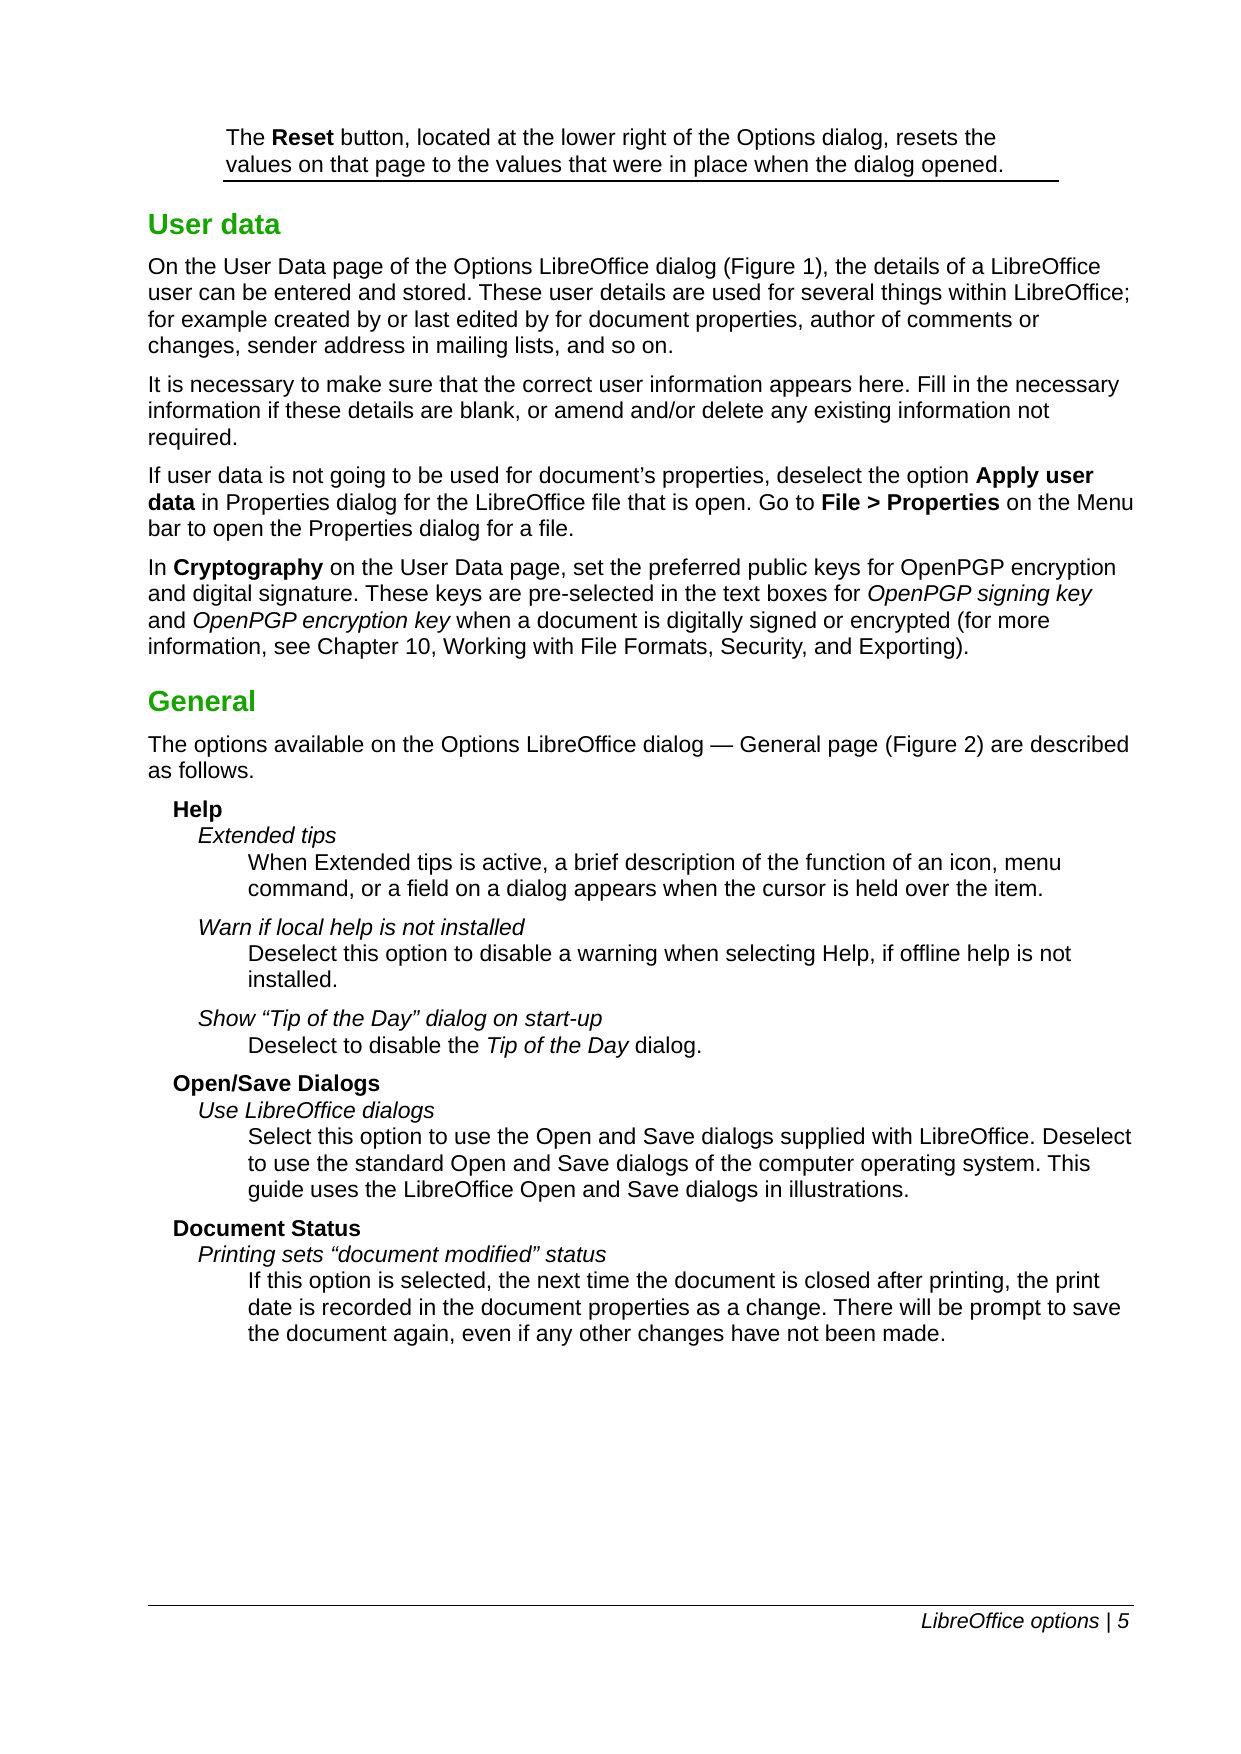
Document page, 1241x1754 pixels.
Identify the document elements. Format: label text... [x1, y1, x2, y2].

text On the User Data page of the Options LibreOffice dialog (Figure 1), the details of a LibreOffice user can be entered and stored. These user details are used for several things within LibreOffice; for example created by or last edited by for document properties, author of comments or changes, sender address in mailing lists, and so on. [148, 253, 1134, 358]
text The options available on the Options LibreOffice dialog — General page (Figure 2) are described as follows. [148, 731, 1134, 783]
text Help [173, 796, 1134, 822]
text Select this option to use the Open and Save dialogs supplied with LibreOffice. Deselect to use the standard Open and Save dialogs of the computer operating system. This guide uses the LibreOffice Open and Save dialogs in illustrations. [248, 1123, 1134, 1202]
text If user data is not going to be used for document’s properties, deselect the option Apply user data in Properties dialog for the LibreOffice file that is open. Go to File > Properties on the Menu bar to open the Properties dialog for a file. [148, 462, 1134, 542]
text Warn if local help is not installed [198, 914, 1134, 940]
text Show “Tip of the Day” dialog on start-up [198, 1005, 1134, 1032]
text Deselect this option to disable a warning when selecting Help, if offline help is not installed. [248, 940, 1134, 993]
text Extended tips [198, 822, 1134, 848]
text The Reset button, located at the lower right of the Options dialog, resets the values on that page to the values that were in place when the dialog opened. [223, 121, 1059, 180]
text If this option is selected, the next time the document is closed after printing, the print date is recorded in the document properties as a change. There will be prompt to save the document again, even if any other changes have not been made. [248, 1267, 1134, 1346]
text Use LibreOffice dialogs [198, 1097, 1134, 1123]
text Deselect to disable the Tip of the Day dialog. [248, 1032, 1134, 1058]
subtitle User data [148, 207, 1134, 241]
text Document Status [173, 1215, 1134, 1241]
text It is necessary to make sure that the correct user information appears here. Fill in the necessary information if these details are blank, or amend and/or delete any existing information not required. [148, 371, 1134, 450]
text Open/Save Dialogs [173, 1070, 1134, 1097]
text When Extended tips is active, a brief description of the function of an icon, menu command, or a field on a dialog appears when the cursor is held over the item. [248, 848, 1134, 901]
subtitle General [148, 684, 1134, 718]
text In Cryptography on the User Data page, set the preferred public keys for OpenPGP encryption and digital signature. These keys are pre-selected in the text boxes for OpenPGP signing key and OpenPGP encryption key when a document is digitally signed or encrypted (for more information, see Chapter 10, Working with File Formats, Security, and Exporting). [148, 554, 1134, 659]
text Printing sets “document modified” status [198, 1241, 1134, 1267]
